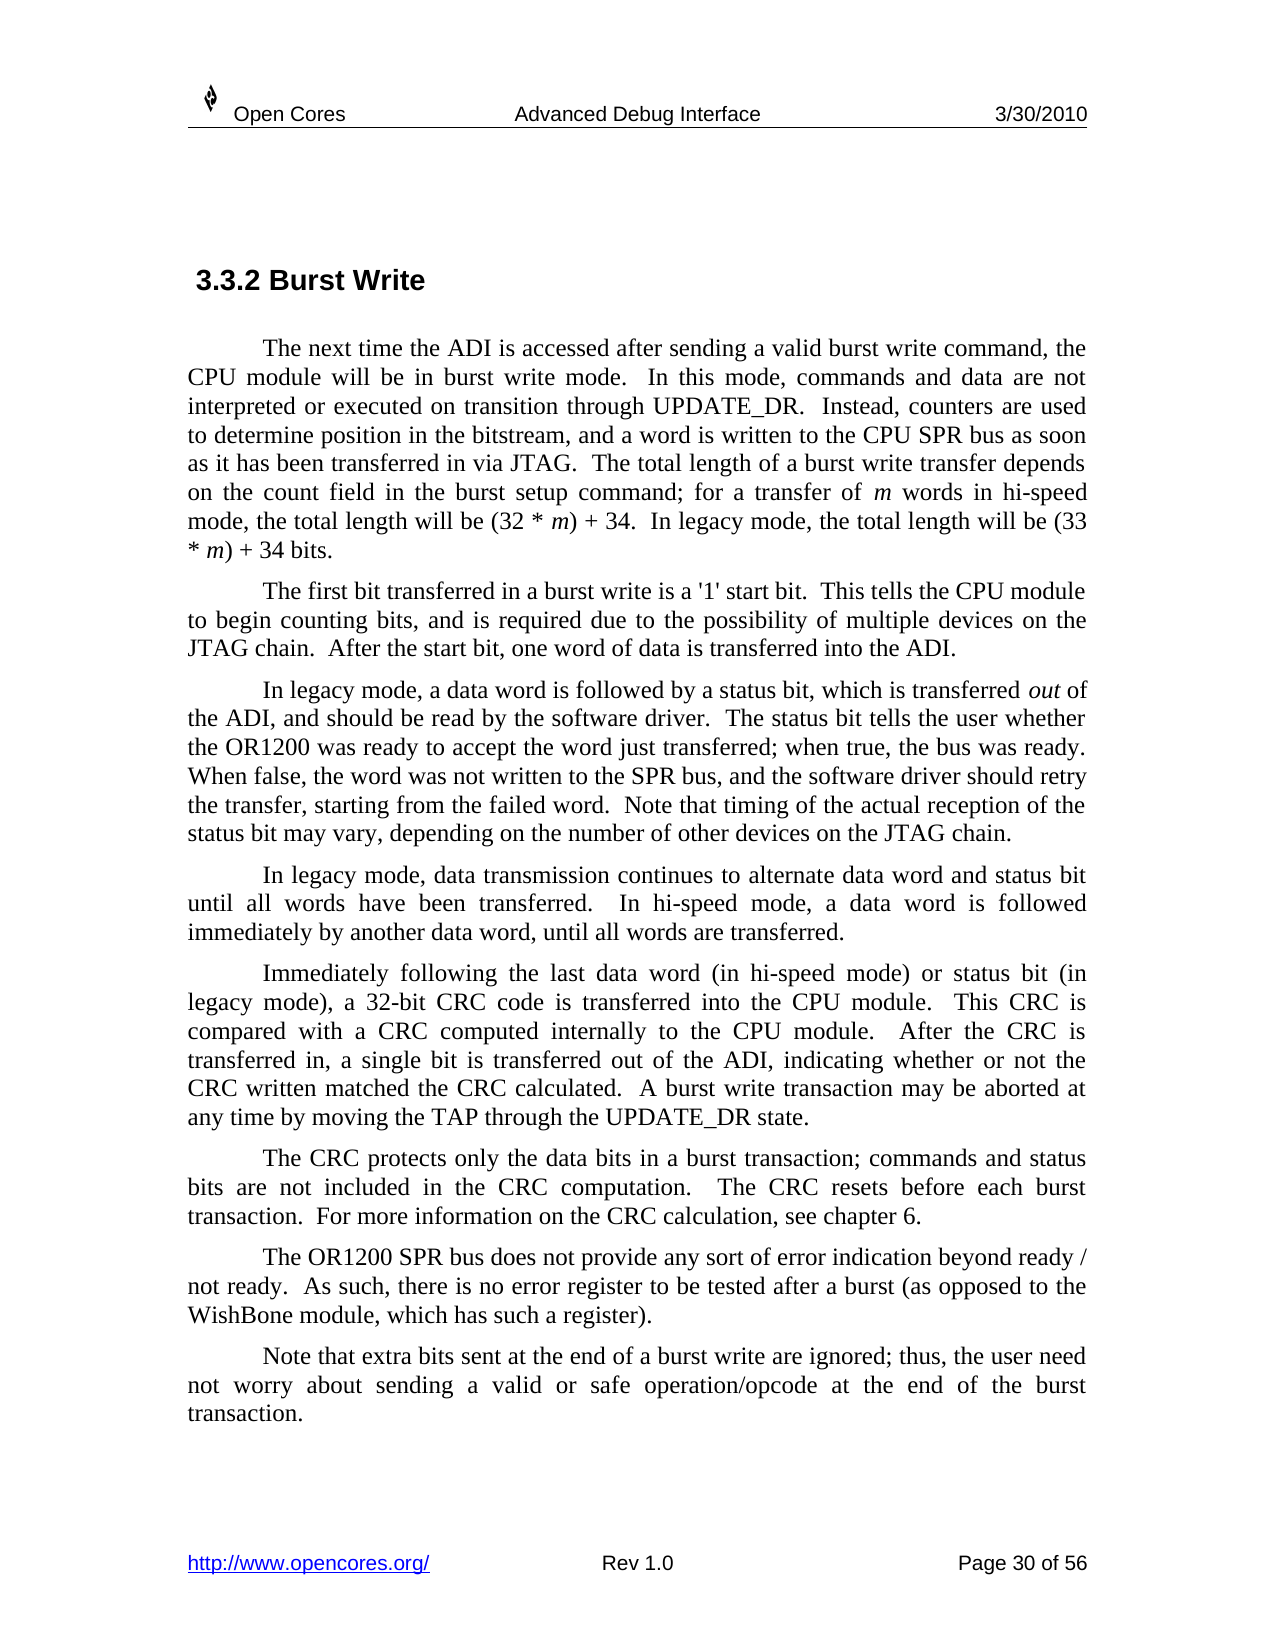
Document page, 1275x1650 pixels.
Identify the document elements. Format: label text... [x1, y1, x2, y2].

text The first bit transferred in a burst write is a '1' start bit. This tells the CPU module to begin counting bits, and is required due to the possibility of multiple devices on the JTAG chain. After the start bit, one word of data is transferred into the ADI. [187, 576, 1087, 662]
text In legacy mode, a data word is followed by a status bit, which is transferred out of the ADI, and should be read by the software driver. The status bit tells the user whether the OR1200 was ready to accept the word just transferred; when true, the bus was ready. When false, the word was not written to the SPR bus, and the software driver should retry the transfer, starting from the failed word. Note that timing of the actual reception of the status bit may vary, depending on the number of other devices on the JTAG chain. [187, 675, 1087, 847]
subtitle Burst Write [187, 262, 1087, 296]
text The OR1200 SPR bus does not provide any sort of error indication beyond ready / not ready. As such, there is no error register to be tested after a burst (as opposed to the WishBone module, which has such a register). [187, 1242, 1087, 1328]
text The next time the ADI is accessed after sending a valid burst write command, the CPU module will be in burst write mode. In this mode, commands and data are not interpreted or executed on transition through UPDATE_DR. Instead, counters are used to determine position in the bitstream, and a word is written to the CPU SPR bus as soon as it has been transferred in via JTAG. The total length of a burst write transfer depends on the count field in the burst setup command; for a transfer of m words in hi-speed mode, the total length will be (32 * m) + 34. In legacy mode, the total length will be (33 * m) + 34 bits. [187, 333, 1087, 563]
text In legacy mode, data transmission continues to alternate data word and status bit until all words have been transferred. In hi-speed mode, a data word is followed immediately by another data word, until all words are transferred. [187, 860, 1087, 946]
text The CRC protects only the data bits in a burst transaction; commands and status bits are not included in the CRC computation. The CRC resets before each burst transaction. For more information on the CRC calculation, see chapter 6. [187, 1143, 1087, 1230]
text Immediately following the last data word (in hi-speed mode) or status bit (in legacy mode), a 32-bit CRC code is transferred into the CPU module. This CRC is compared with a CRC computed internally to the CPU module. After the CRC is transferred in, a single bit is transferred out of the ADI, indicating whether or not the CRC written matched the CRC calculated. A burst write transaction may be aborted at any time by moving the TAP through the UPDATE_DR state. [187, 958, 1087, 1131]
text Note that extra bits sent at the end of a burst write are ignored; thus, the user need not worry about sending a valid or safe operation/opcode at the end of the burst transaction. [187, 1341, 1087, 1427]
